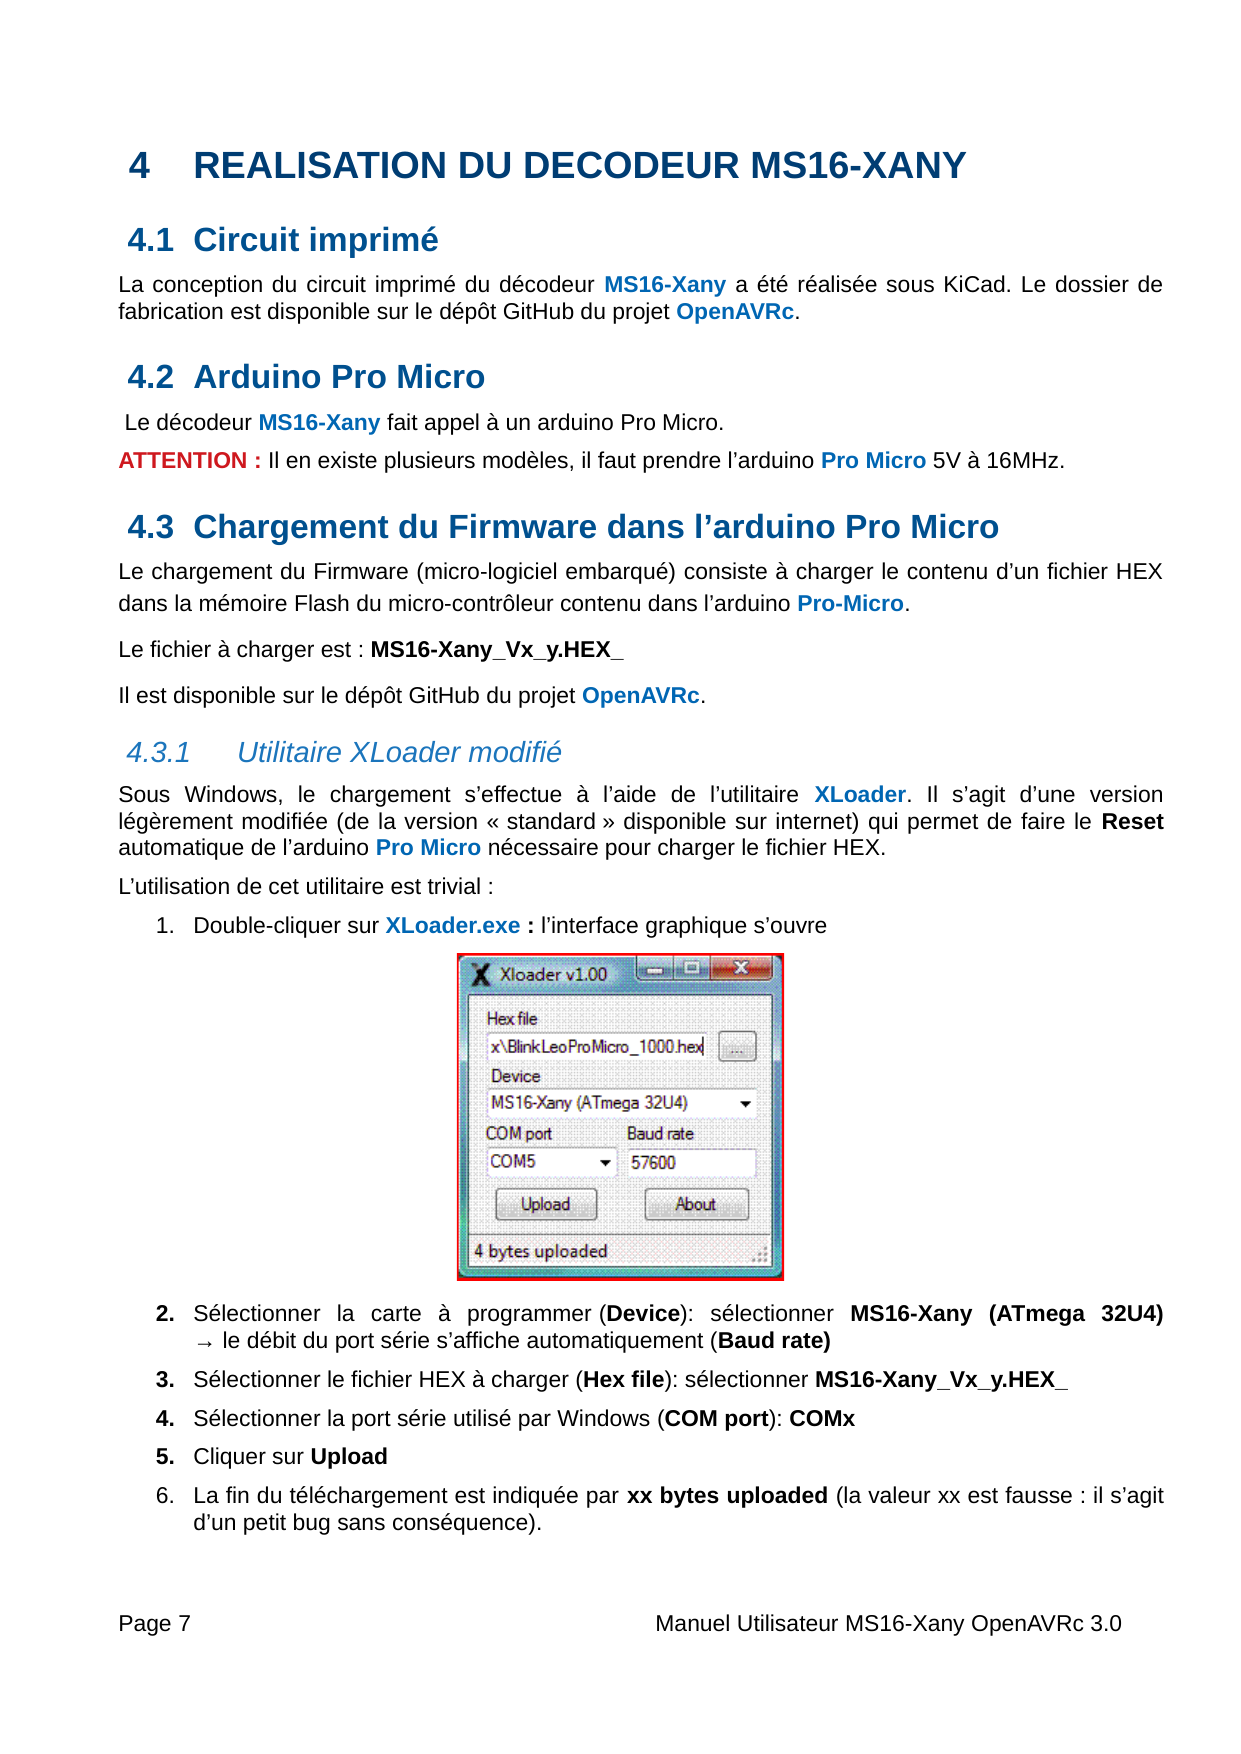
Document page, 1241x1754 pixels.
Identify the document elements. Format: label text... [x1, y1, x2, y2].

subtitle Arduino Pro Micro [118, 357, 1164, 396]
list Cliquer sur Upload [156, 1443, 1164, 1470]
text Le décodeur MS16-Xany fait appel à un arduino Pro Micro. [118, 408, 1164, 435]
list Sélectionner la port série utilisé par Windows (COM port): COMx [156, 1404, 1164, 1431]
subtitle Chargement du Firmware dans l’arduino Pro Micro [118, 507, 1164, 546]
subtitle Utilitaire XLoader modifié [118, 735, 1164, 769]
text L’utilisation de cet utilitaire est trivial : [118, 873, 1164, 899]
text Il est disponible sur le dépôt GitHub du projet OpenAVRc. [118, 682, 1164, 708]
text La conception du circuit imprimé du décodeur MS16-Xany a été réalisée sous KiCad. Le dossier de fabrication est disponible sur le dépôt GitHub du projet OpenAVRc. [118, 271, 1164, 324]
list Double-cliquer sur XLoader.exe : l’interface graphique s’ouvre [156, 912, 1164, 938]
text ATTENTION : Il en existe plusieurs modèles, il faut prendre l’arduino Pro Micro 5V à 16MHz. [118, 447, 1164, 474]
subtitle Circuit imprimé [118, 220, 1164, 259]
picture [456, 953, 785, 1281]
list La fin du téléchargement est indiquée par xx bytes uploaded (la valeur xx est fausse : il s’agit d’un petit bug sans conséquence). [156, 1482, 1164, 1535]
text Le fichier à charger est : MS16-Xany_Vx_y.HEX_ [118, 636, 1164, 662]
subtitle REALISATION DU DECODEUR MS16-XANY [118, 143, 1164, 187]
list Sélectionner la carte à programmer (Device): sélectionner MS16-Xany (ATmega 32U4) → le débit du port série s’affiche automatiquement (Baud rate) [156, 1300, 1164, 1353]
text Sous Windows, le chargement s’effectue à l’aide de l’utilitaire XLoader. Il s’agit d’une version légèrement modifiée (de la version « standard » disponible sur internet) qui permet de faire le Reset automatique de l’arduino Pro Micro nécessaire pour charger le fichier HEX. [118, 781, 1164, 861]
text Le chargement du Firmware (micro-logiciel embarqué) consiste à charger le contenu d’un fichier HEX dans la mémoire Flash du micro-contrôleur contenu dans l’arduino Pro-Micro. [118, 558, 1164, 616]
list Sélectionner le fichier HEX à charger (Hex file): sélectionner MS16-Xany_Vx_y.HEX_ [156, 1366, 1164, 1392]
